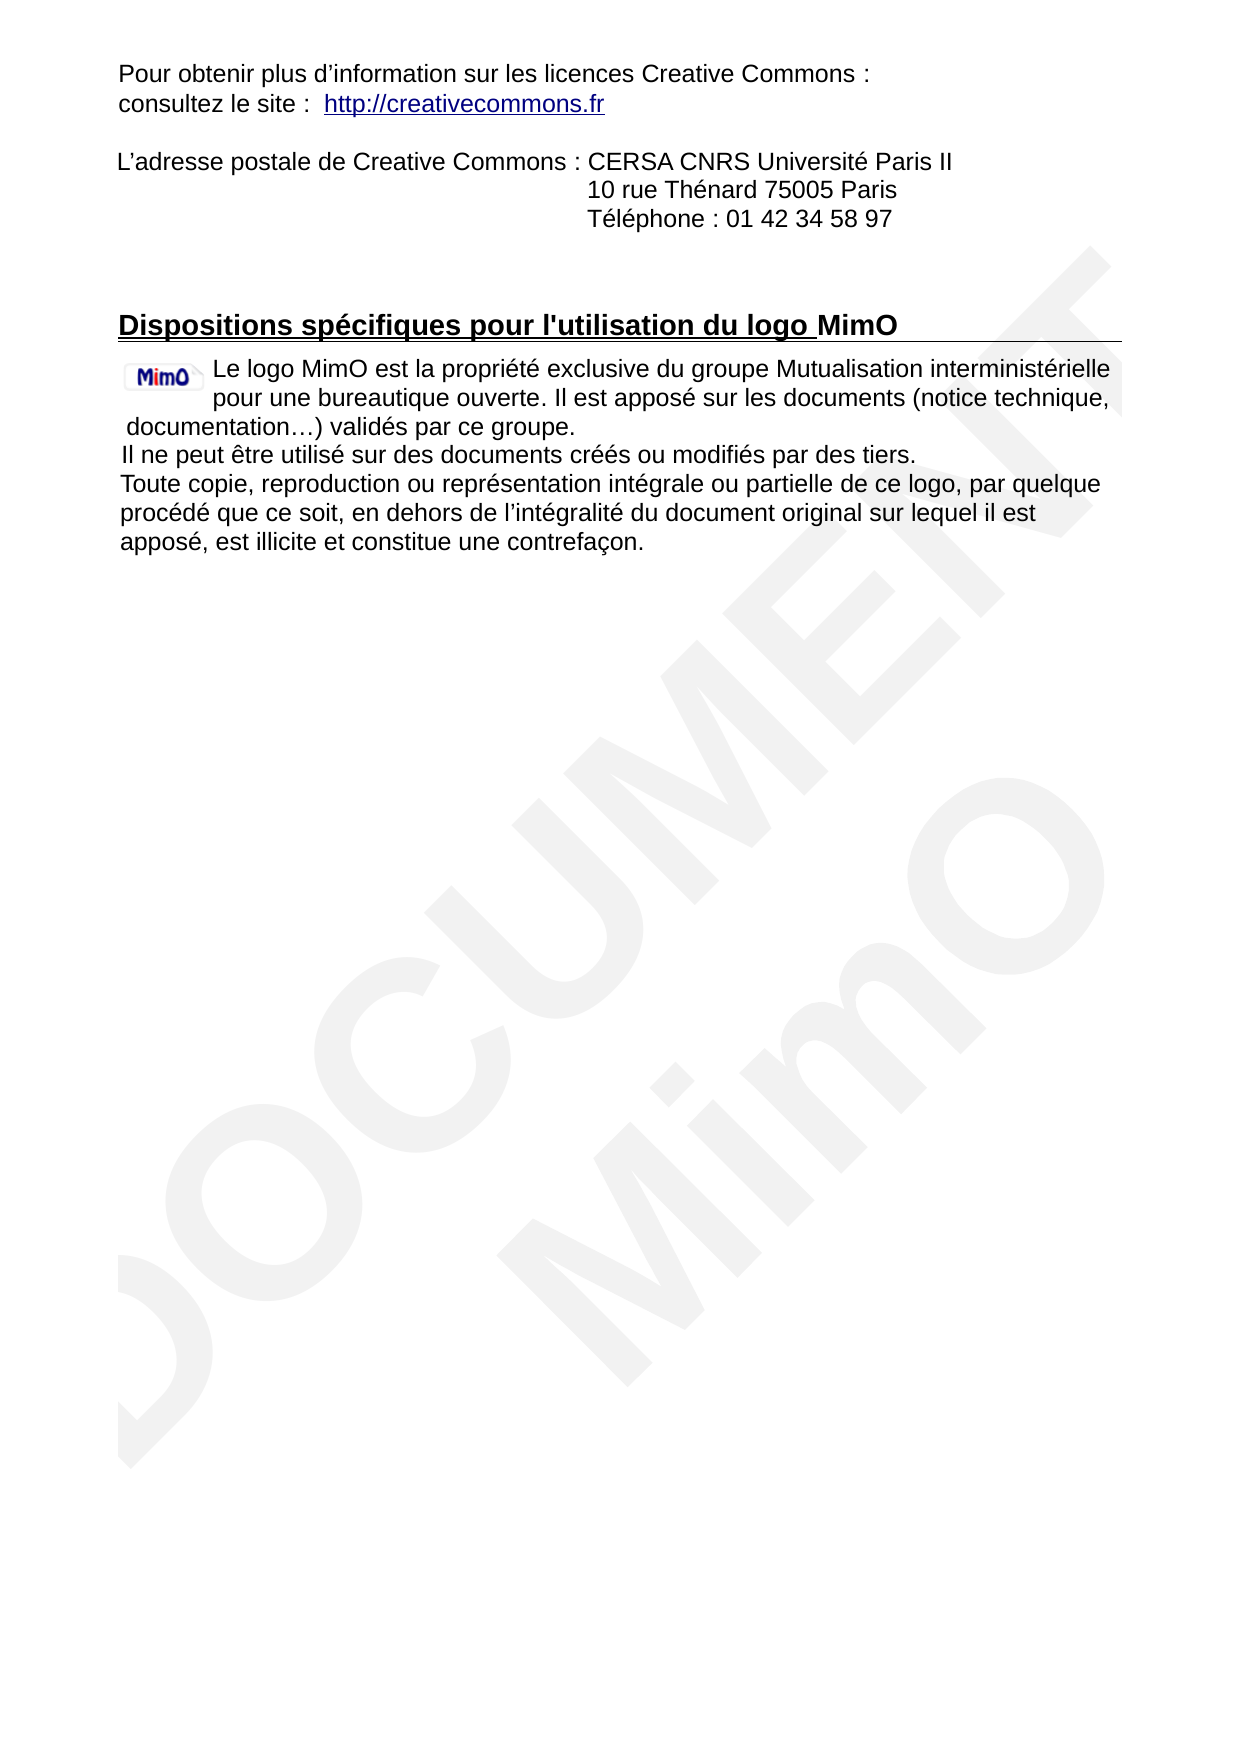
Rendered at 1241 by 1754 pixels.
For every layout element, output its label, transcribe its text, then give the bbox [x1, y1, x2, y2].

text Dispositions spécifiques pour l'utilisation du logo MimO [118, 308, 1122, 341]
text Il ne peut être utilisé sur des documents créés ou modifiés par des tiers. [121, 440, 1122, 469]
picture [123, 363, 205, 391]
text Le logo MimO est la propriété exclusive du groupe Mutualisation interministérielle pour une bureautique ouverte. Il est apposé sur les documents (notice technique, documentation…) validés par ce groupe. [126, 354, 1122, 440]
text L’adresse postale de Creative Commons : CERSA CNRS Université Paris II 10 rue Thénard 75005 Paris Téléphone : 01 42 34 58 97 [117, 147, 1122, 233]
text Toute copie, reproduction ou représentation intégrale ou partielle de ce logo, par quelque procédé que ce soit, en dehors de l’intégralité du document original sur lequel il est apposé, est illicite et constitue une contrefaçon. [120, 469, 1122, 555]
text consultez le site : http://creativecommons.fr [118, 88, 1122, 118]
text Pour obtenir plus d’information sur les licences Creative Commons : [118, 59, 1122, 88]
